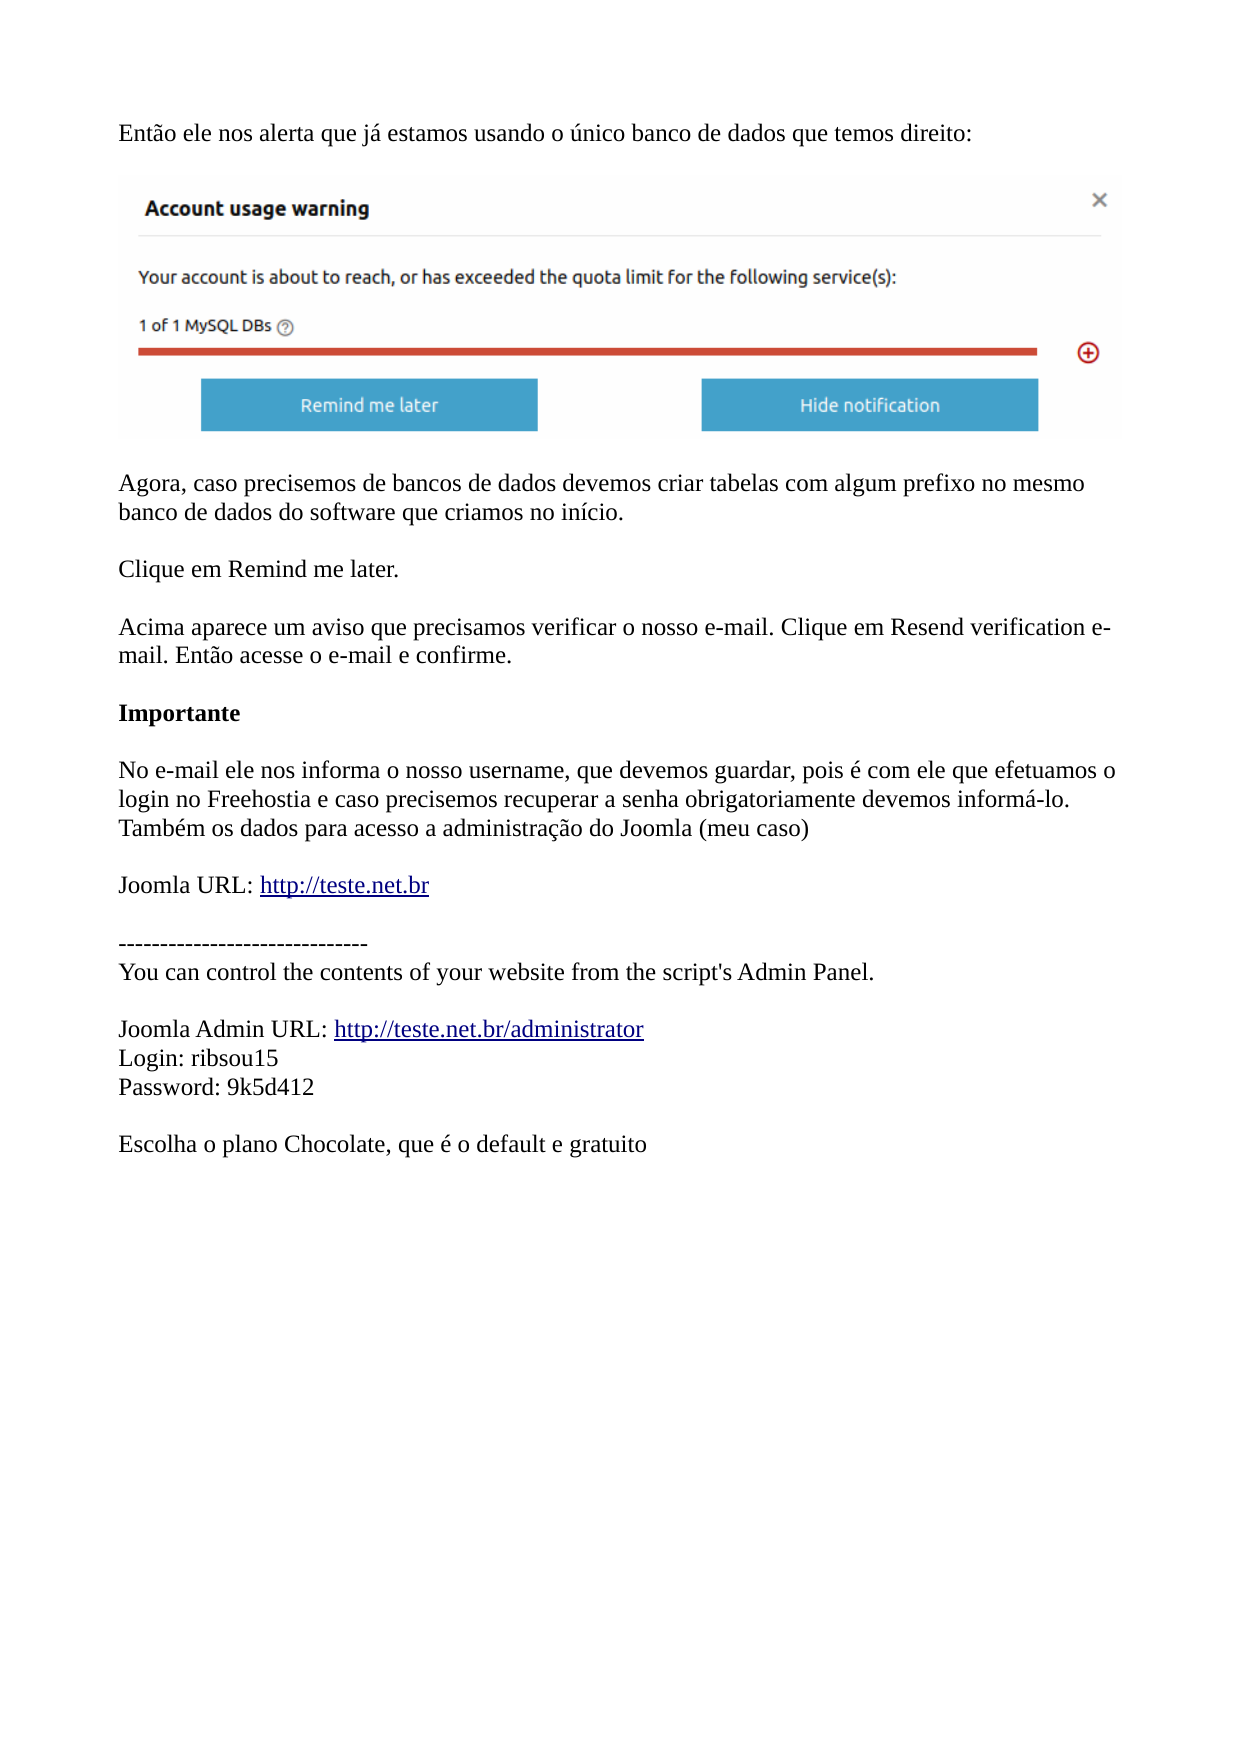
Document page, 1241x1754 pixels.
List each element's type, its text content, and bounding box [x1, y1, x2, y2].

text No e-mail ele nos informa o nosso username, que devemos guardar, pois é com ele que efetuamos o login no Freehostia e caso precisemos recuperar a senha obrigatoriamente devemos informá-lo. Também os dados para acesso a administração do Joomla (meu caso) [118, 755, 1122, 842]
text Acima aparece um aviso que precisamos verificar o nosso e-mail. Clique em Resend verification e-mail. Então acesse o e-mail e confirme. [118, 612, 1122, 669]
text Agora, caso precisemos de bancos de dados devemos criar tabelas com algum prefixo no mesmo banco de dados do software que criamos no início. [118, 468, 1122, 525]
text Importante [118, 698, 1122, 727]
text Então ele nos alerta que já estamos usando o único banco de dados que temos direito: [118, 118, 1122, 147]
text Escolha o plano Chocolate, que é o default e gratuito [118, 1129, 1122, 1158]
picture [118, 175, 1123, 439]
text Joomla URL: http://teste.net.br ------------------------------ You can control the contents of your website from the script's Admin Panel. Joomla Admin URL: http://teste.net.br/administrator Login: ribsou15 Password: 9k5d412 [118, 870, 1122, 1100]
text Clique em Remind me later. [118, 554, 1122, 583]
